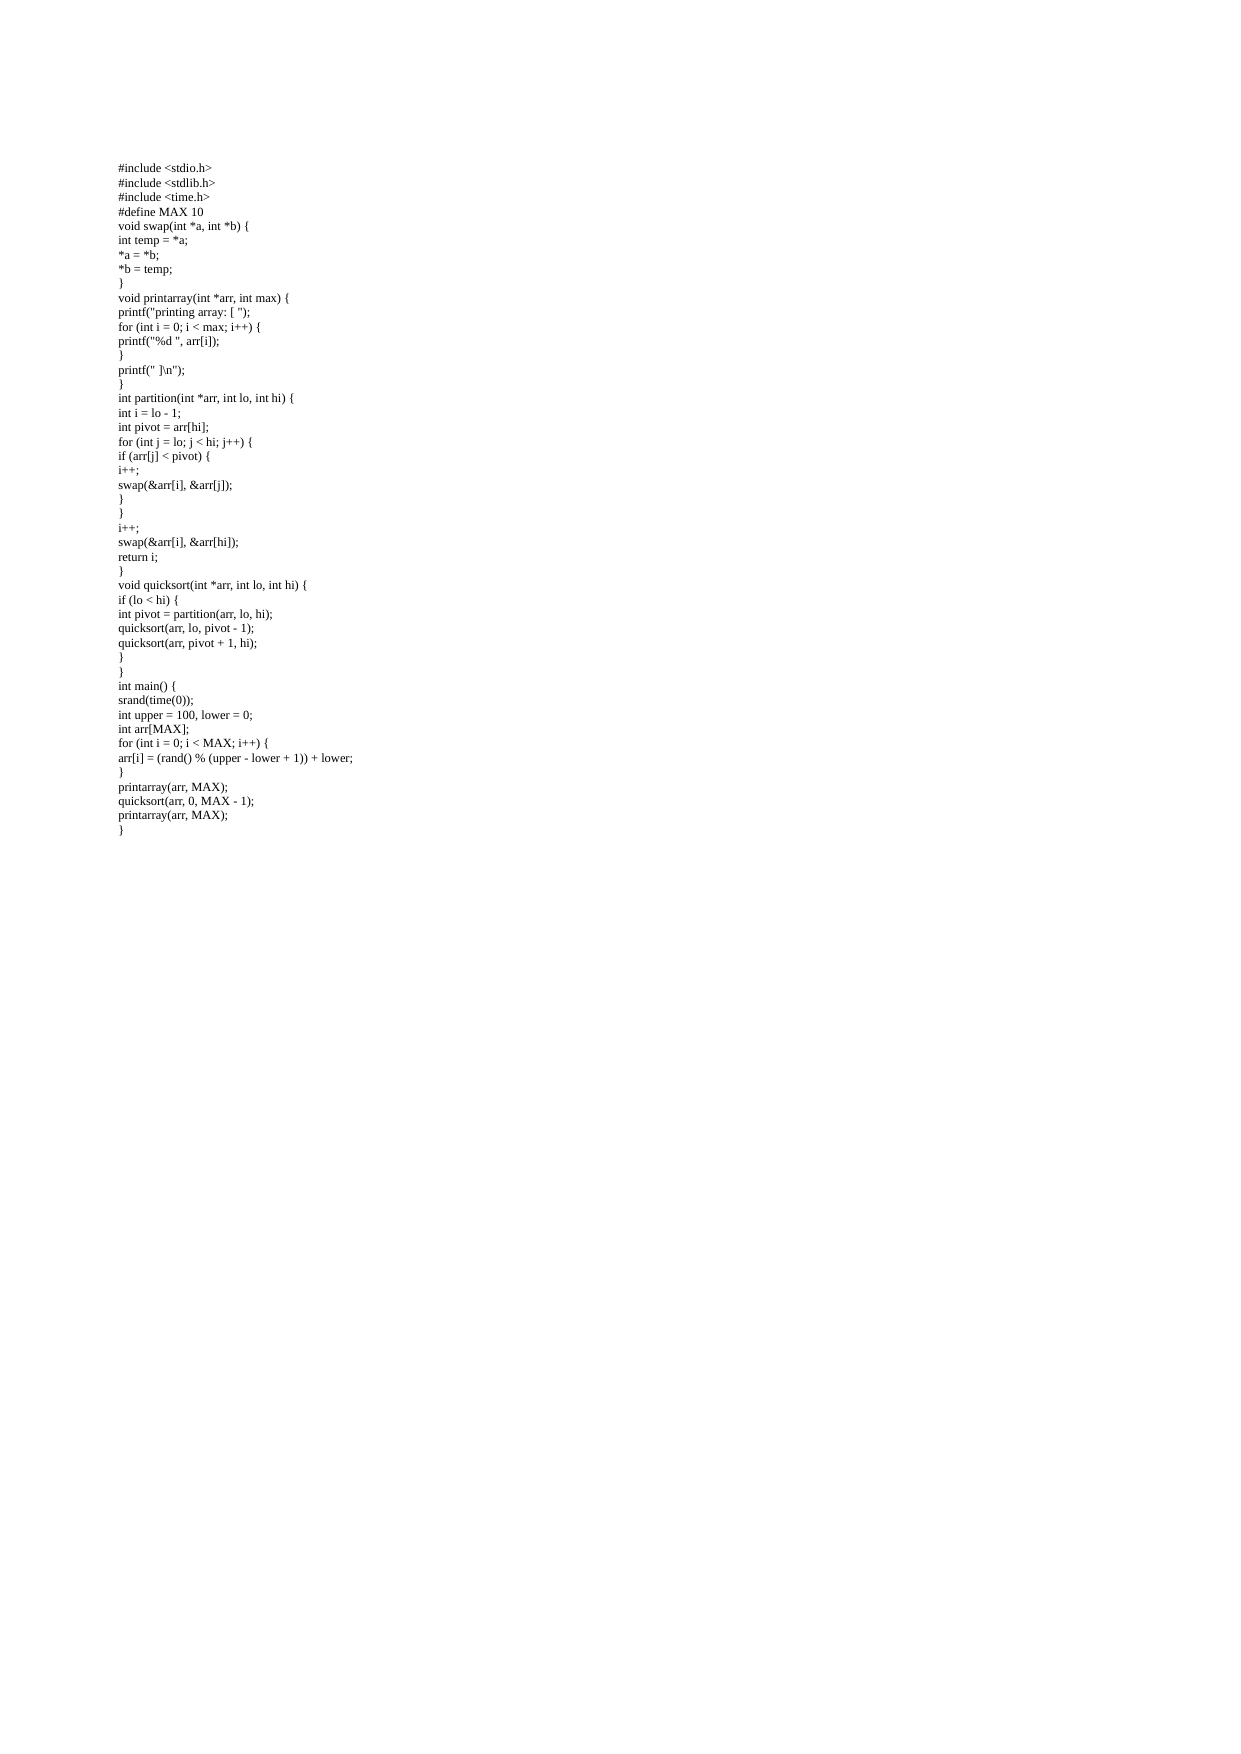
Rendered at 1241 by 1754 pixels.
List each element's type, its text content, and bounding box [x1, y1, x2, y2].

text i++; [118, 521, 1122, 535]
text quicksort(arr, lo, pivot - 1); [118, 621, 1122, 636]
text printarray(arr, MAX); [118, 808, 1122, 822]
text swap(&arr[i], &arr[hi]); [118, 535, 1122, 549]
text void quicksort(int *arr, int lo, int hi) { [118, 578, 1122, 592]
text printf(" ]\n"); [118, 362, 1122, 377]
text #include <stdlib.h> [118, 176, 1122, 190]
text int pivot = partition(arr, lo, hi); [118, 607, 1122, 621]
text int upper = 100, lower = 0; [118, 707, 1122, 722]
text quicksort(arr, 0, MAX - 1); [118, 794, 1122, 808]
text *b = temp; [118, 262, 1122, 276]
text for (int i = 0; i < max; i++) { [118, 319, 1122, 334]
text } [118, 348, 1122, 362]
text int pivot = arr[hi]; [118, 420, 1122, 434]
text i++; [118, 463, 1122, 477]
text int main() { [118, 679, 1122, 693]
text } [118, 377, 1122, 391]
text } [118, 492, 1122, 506]
text } [118, 276, 1122, 291]
text #define MAX 10 [118, 204, 1122, 219]
text int arr[MAX]; [118, 722, 1122, 736]
text printarray(arr, MAX); [118, 779, 1122, 794]
text for (int j = lo; j < hi; j++) { [118, 434, 1122, 449]
text } [118, 506, 1122, 521]
text } [118, 765, 1122, 779]
text #include <stdio.h> [118, 161, 1122, 176]
text for (int i = 0; i < MAX; i++) { [118, 736, 1122, 751]
text } [118, 650, 1122, 664]
text int temp = *a; [118, 233, 1122, 247]
text int i = lo - 1; [118, 406, 1122, 420]
text swap(&arr[i], &arr[j]); [118, 477, 1122, 492]
text srand(time(0)); [118, 693, 1122, 707]
text *a = *b; [118, 247, 1122, 262]
text int partition(int *arr, int lo, int hi) { [118, 391, 1122, 406]
text printf("%d ", arr[i]); [118, 334, 1122, 348]
text if (lo < hi) { [118, 592, 1122, 607]
text arr[i] = (rand() % (upper - lower + 1)) + lower; [118, 751, 1122, 765]
text void printarray(int *arr, int max) { [118, 291, 1122, 305]
text quicksort(arr, pivot + 1, hi); [118, 636, 1122, 650]
text } [118, 822, 1122, 837]
text #include <time.h> [118, 190, 1122, 204]
text printf("printing array: [ "); [118, 305, 1122, 319]
text return i; [118, 549, 1122, 564]
text void swap(int *a, int *b) { [118, 219, 1122, 233]
text } [118, 664, 1122, 679]
text if (arr[j] < pivot) { [118, 449, 1122, 463]
text } [118, 564, 1122, 578]
